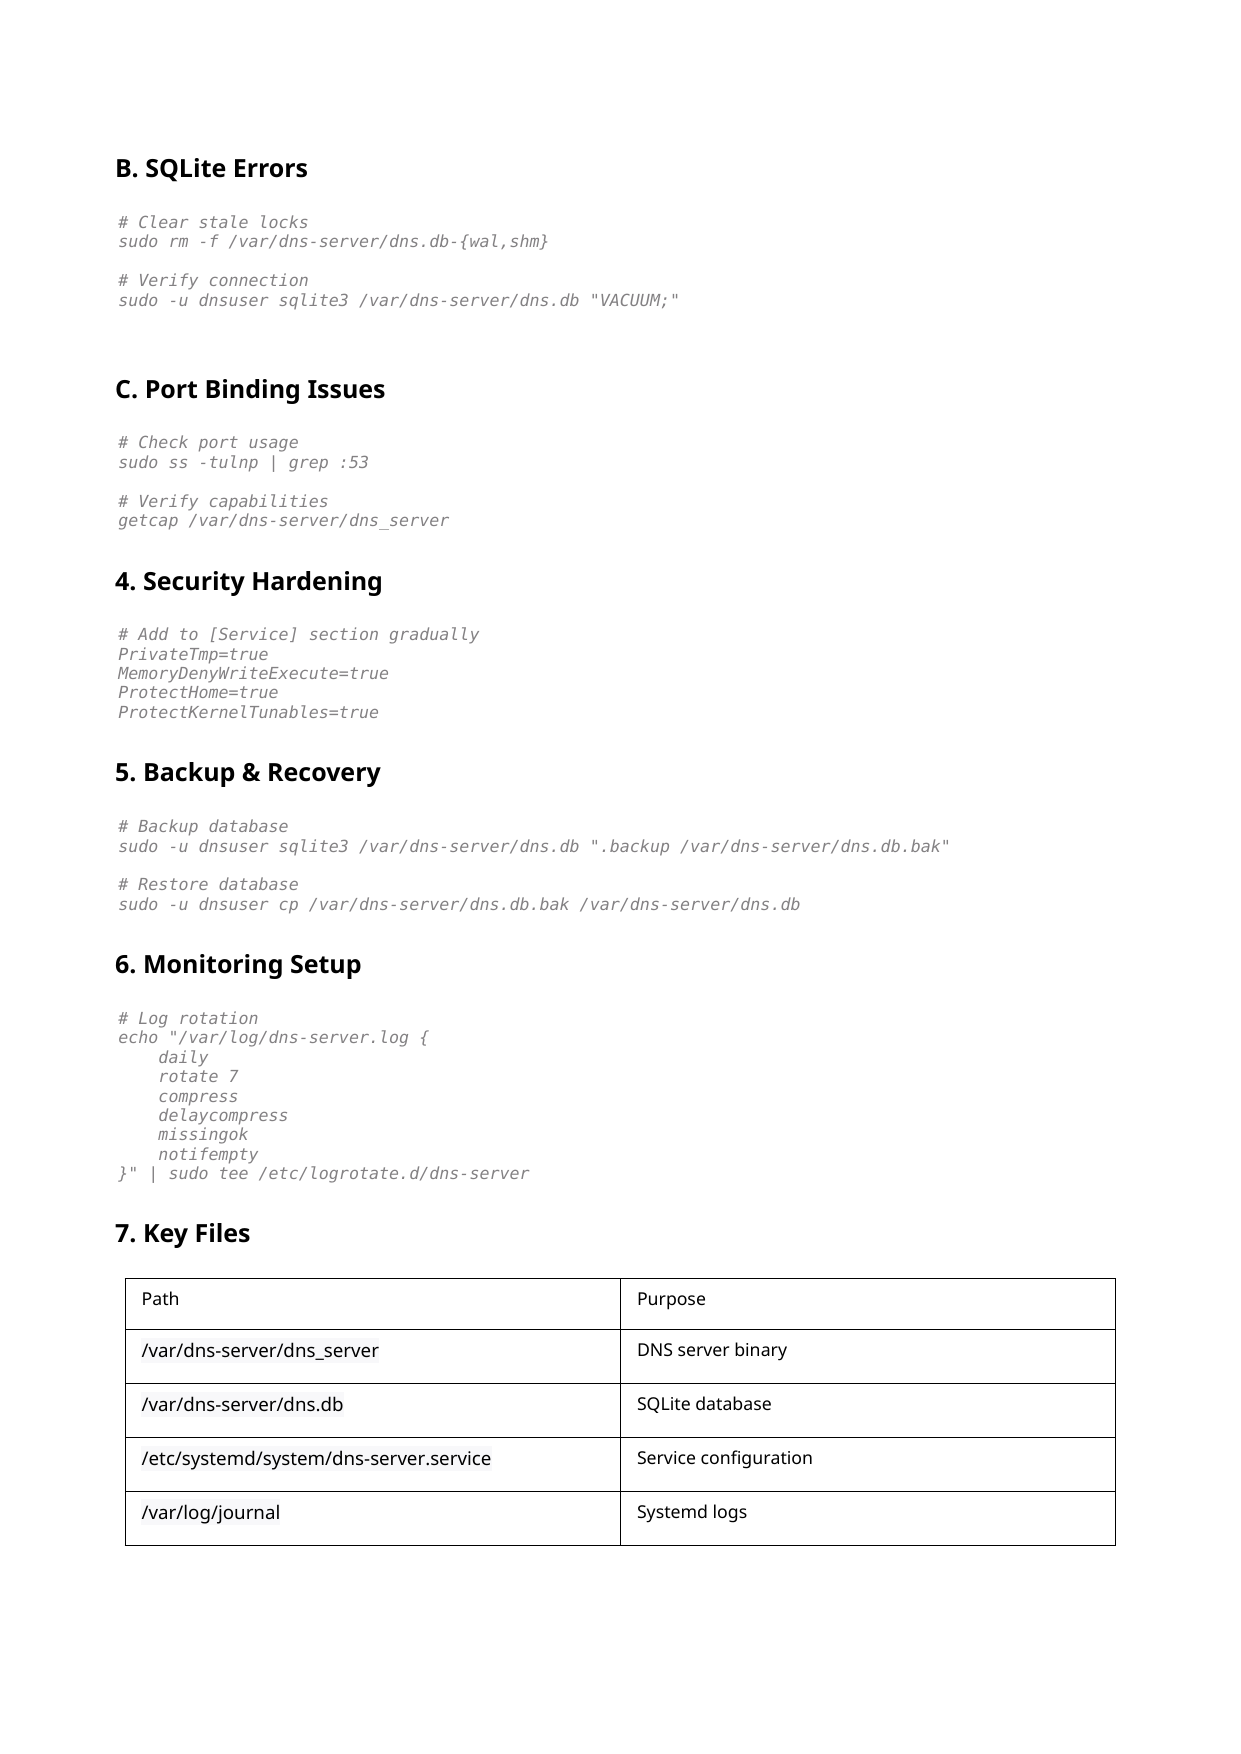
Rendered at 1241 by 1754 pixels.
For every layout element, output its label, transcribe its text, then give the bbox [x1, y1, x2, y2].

table_cell DNS server binary [621, 1330, 1115, 1383]
table_cell /var/log/journal [126, 1492, 620, 1545]
text # Check port usage sudo ss -tulnp | grep :53 # Verify capabilities getcap /var/dns-server/dns_server [118, 433, 1122, 530]
text # Clear stale locks sudo rm -f /var/dns-server/dns.db-{wal,shm} # Verify connection sudo -u dnsuser sqlite3 /var/dns-server/dns.db "VACUUM;" [118, 213, 1122, 338]
table_header Purpose [621, 1279, 1115, 1329]
text 6. Monitoring Setup [115, 947, 1122, 981]
table_cell /var/dns-server/dns_server [126, 1330, 620, 1383]
text C. Port Binding Issues [115, 371, 1122, 405]
table_cell /etc/systemd/system/dns-server.service [126, 1438, 620, 1491]
table_cell SQLite database [621, 1384, 1115, 1437]
text 4. Security Hardening [115, 563, 1122, 597]
text # Backup database sudo -u dnsuser sqlite3 /var/dns-server/dns.db ".backup /var/dns-server/dns.db.bak" # Restore database sudo -u dnsuser cp /var/dns-server/dns.db.bak /var/dns-server/dns.db [118, 817, 1122, 914]
text 7. Key Files [115, 1216, 1122, 1250]
table_cell /var/dns-server/dns.db [126, 1384, 620, 1437]
text # Add to [Service] section gradually PrivateTmp=true MemoryDenyWriteExecute=true ProtectHome=true ProtectKernelTunables=true [118, 625, 1122, 722]
text B. SQLite Errors [115, 151, 1122, 185]
table_header Path [126, 1279, 620, 1329]
table_cell Systemd logs [621, 1492, 1115, 1545]
text # Log rotation echo "/var/log/dns-server.log { daily rotate 7 compress delaycompress missingok notifempty }" | sudo tee /etc/logrotate.d/dns-server [118, 1009, 1122, 1183]
table_cell Service configuration [621, 1438, 1115, 1491]
text 5. Backup & Recovery [115, 755, 1122, 789]
